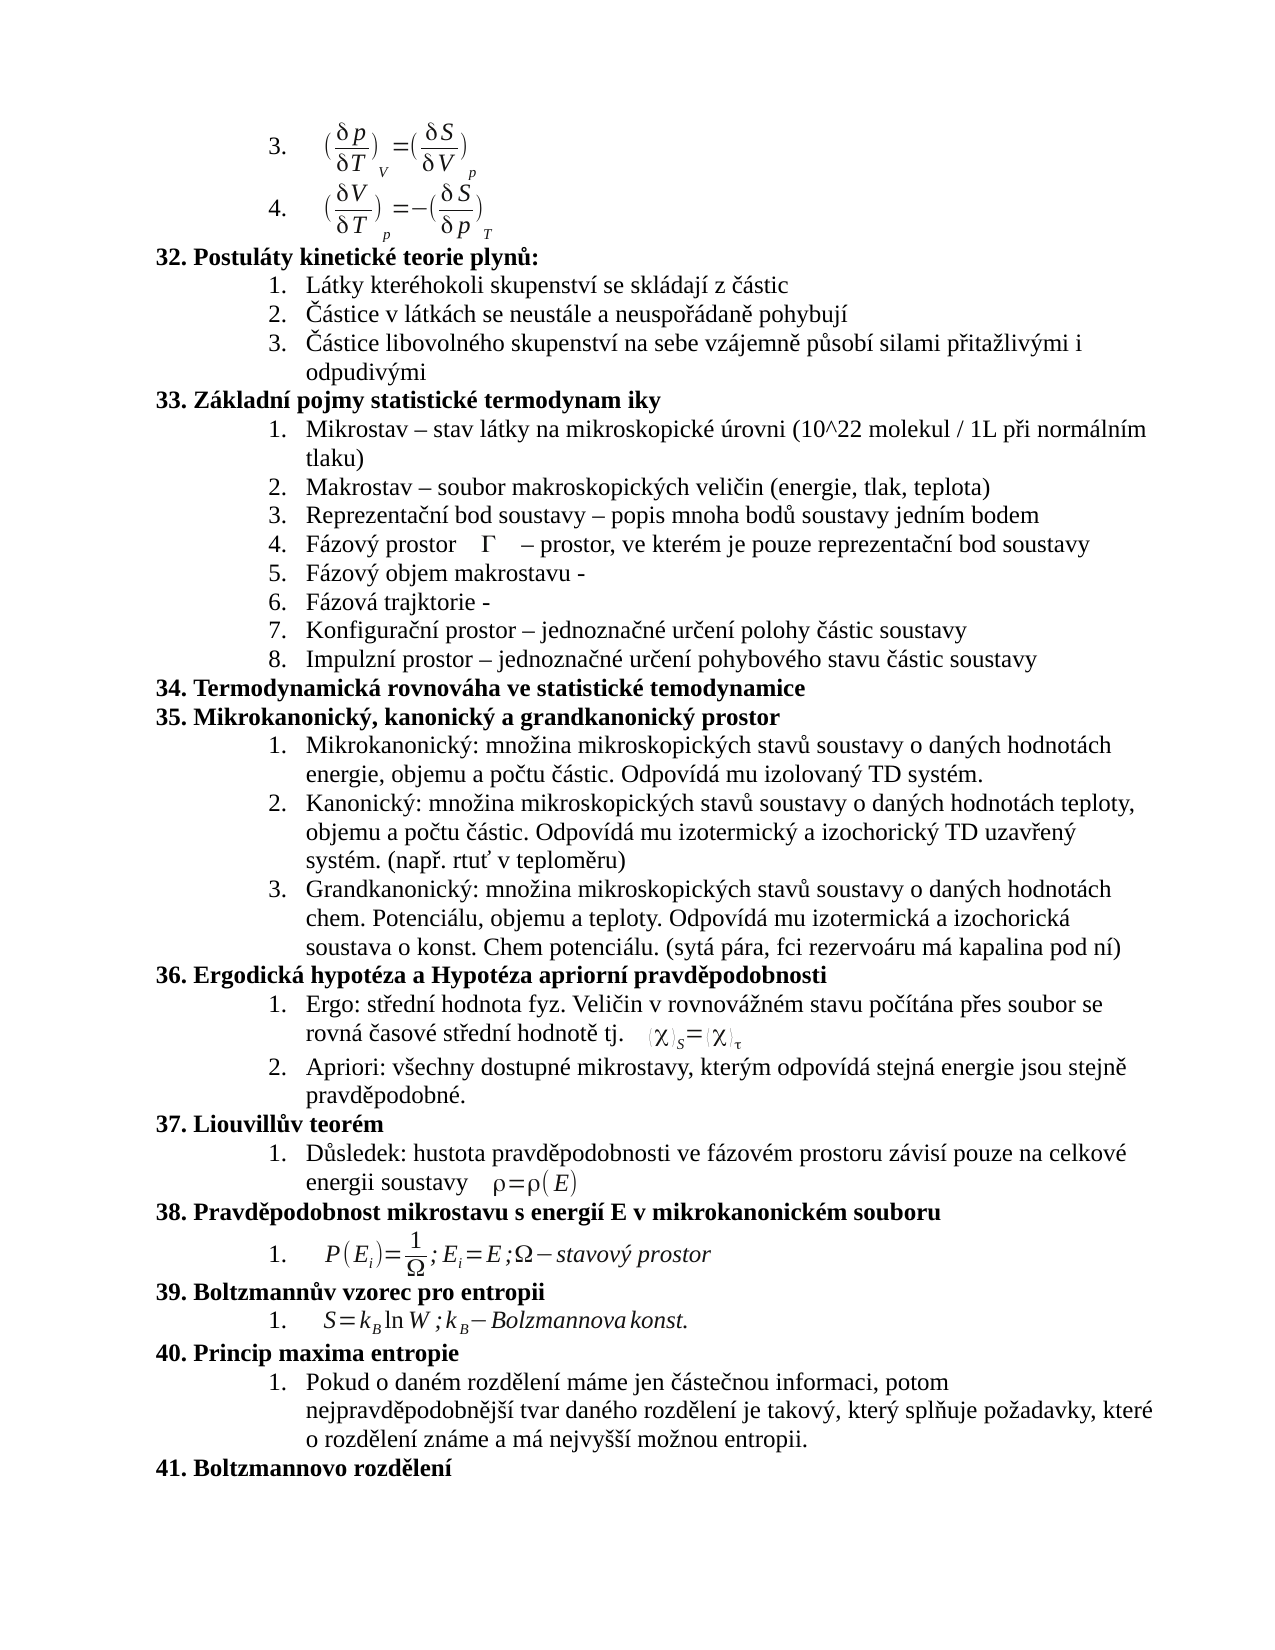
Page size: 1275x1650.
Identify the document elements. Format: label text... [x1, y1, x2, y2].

list Princip maxima entropie [156, 1338, 1157, 1367]
list Částice libovolného skupenství na sebe vzájemně působí silami přitažlivými i odpudivými [268, 328, 1157, 386]
list Základní pojmy statistické termodynam iky [156, 386, 1157, 414]
list Boltzmannovo rozdělení [156, 1453, 1157, 1482]
list Mikrokanonický: množina mikroskopických stavů soustavy o daných hodnotách energie, objemu a počtu částic. Odpovídá mu izolovaný TD systém. [268, 731, 1157, 788]
list Reprezentační bod soustavy – popis mnoha bodů soustavy jedním bodem [268, 501, 1157, 529]
list Apriori: všechny dostupné mikrostavy, kterým odpovídá stejná energie jsou stejně pravděpodobné. [268, 1052, 1157, 1109]
list Konfigurační prostor – jednoznačné určení polohy částic soustavy [268, 616, 1157, 644]
list Termodynamická rovnováha ve statistické temodynamice [156, 673, 1157, 702]
list Důsledek: hustota pravděpodobnosti ve fázovém prostoru závisí pouze na celkové energii soustavy [268, 1138, 1157, 1197]
list Ergodická hypotéza a Hypotéza apriorní pravděpodobnosti [156, 961, 1157, 989]
list Postuláty kinetické teorie plynů: [156, 242, 1157, 271]
list Ergo: střední hodnota fyz. Veličin v rovnovážném stavu počítána přes soubor se rovná časové střední hodnotě tj. [268, 989, 1157, 1052]
list Látky kteréhokoli skupenství se skládají z částic [268, 271, 1157, 299]
list Grandkanonický: množina mikroskopických stavů soustavy o daných hodnotách chem. Potenciálu, objemu a teploty. Odpovídá mu izotermická a izochorická soustava o konst. Chem potenciálu. (sytá pára, fci rezervoáru má kapalina pod ní) [268, 874, 1157, 961]
list Mikrostav – stav látky na mikroskopické úrovni (10^22 molekul / 1L při normálním tlaku) [268, 414, 1157, 472]
list Liouvillův teorém [156, 1109, 1157, 1138]
list Pravděpodobnost mikrostavu s energií E v mikrokanonickém souboru [156, 1197, 1157, 1226]
list Fázový objem makrostavu - [268, 558, 1157, 587]
list Boltzmannův vzorec pro entropii [156, 1277, 1157, 1306]
list Fázová trajktorie - [268, 587, 1157, 616]
list Kanonický: množina mikroskopických stavů soustavy o daných hodnotách teploty, objemu a počtu částic. Odpovídá mu izotermický a izochorický TD uzavřený systém. (např. rtuť v teploměru) [268, 788, 1157, 874]
list Částice v látkách se neustále a neuspořádaně pohybují [268, 299, 1157, 328]
list Impulzní prostor – jednoznačné určení pohybového stavu částic soustavy [268, 644, 1157, 673]
list Makrostav – soubor makroskopických veličin (energie, tlak, teplota) [268, 472, 1157, 501]
list Pokud o daném rozdělení máme jen částečnou informaci, potom nejpravděpodobnější tvar daného rozdělení je takový, který splňuje požadavky, které o rozdělení známe a má nejvyšší možnou entropii. [268, 1367, 1157, 1453]
list Fázový prostor – prostor, ve kterém je pouze reprezentační bod soustavy [268, 529, 1157, 558]
list Mikrokanonický, kanonický a grandkanonický prostor [156, 702, 1157, 731]
